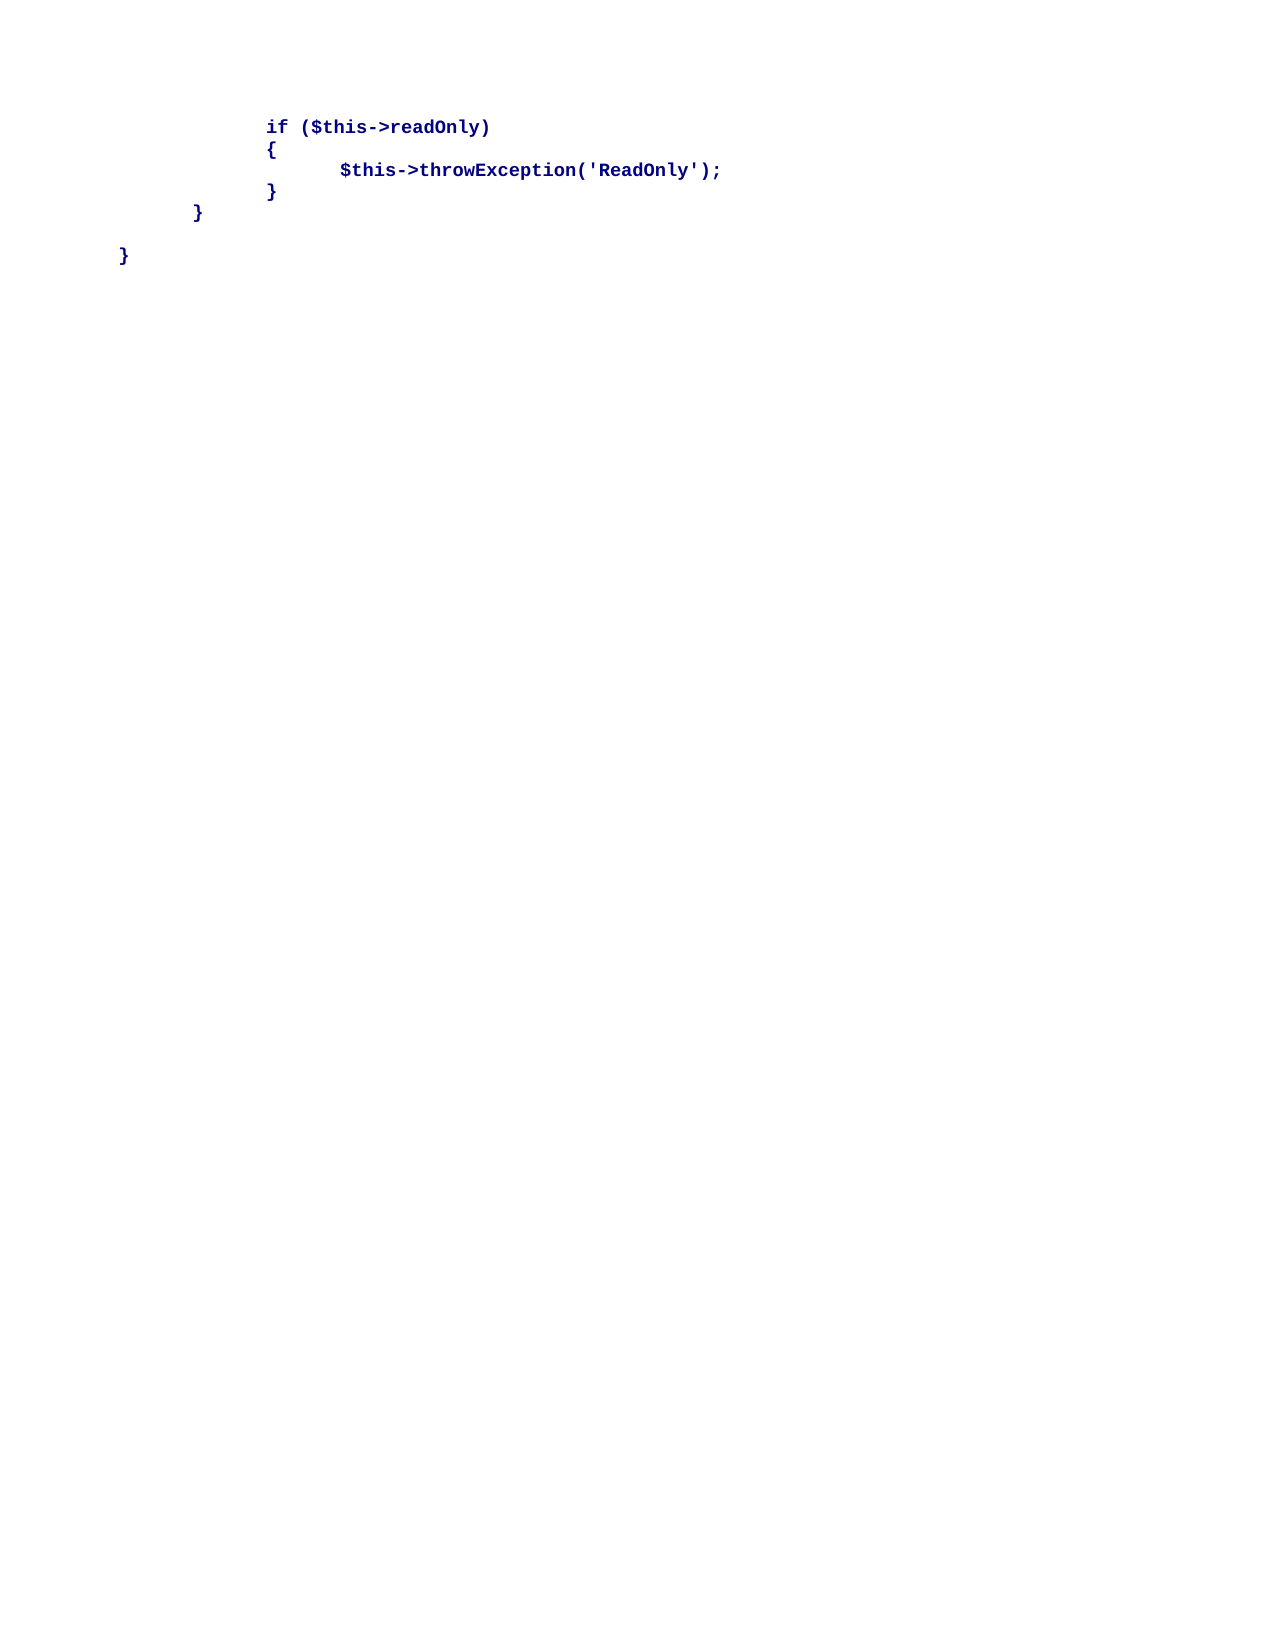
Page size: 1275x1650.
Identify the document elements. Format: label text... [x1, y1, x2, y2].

text $this->throwException('ReadOnly'); [118, 161, 1157, 182]
text if ($this->readOnly) [118, 118, 1157, 139]
text { [118, 139, 1157, 161]
text } [118, 203, 1157, 224]
text } [118, 246, 1157, 267]
text } [118, 182, 1157, 203]
